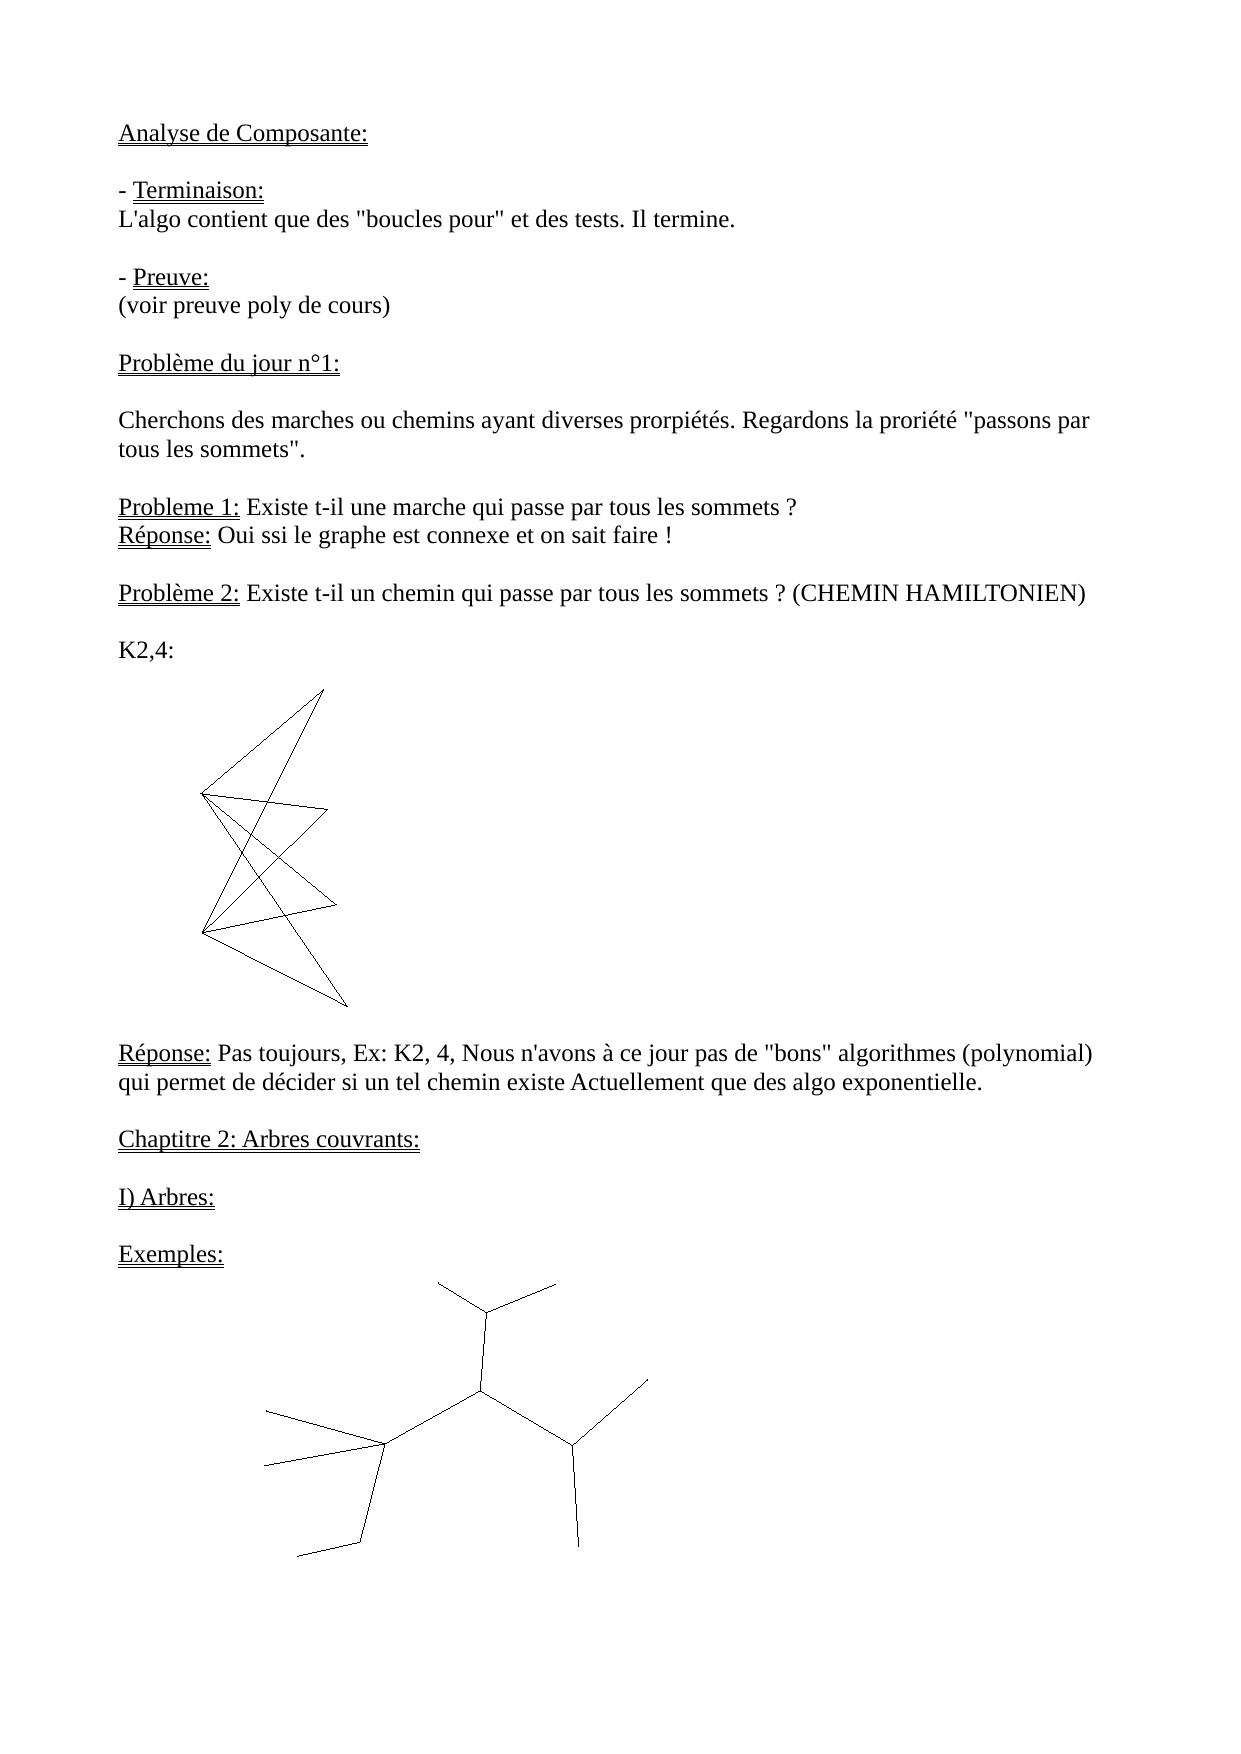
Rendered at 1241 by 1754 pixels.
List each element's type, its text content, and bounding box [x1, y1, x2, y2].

text (voir preuve poly de cours) [118, 291, 1122, 319]
text Exemples: [118, 1239, 1122, 1268]
text K2,4: [118, 636, 1122, 664]
text Réponse: Pas toujours, Ex: K2, 4, Nous n'avons à ce jour pas de "bons" algorithmes (polynomial) qui permet de décider si un tel chemin existe Actuellement que des algo exponentielle. [118, 1038, 1122, 1096]
text I) Arbres: [118, 1182, 1122, 1211]
text Problème 2: Existe t-il un chemin qui passe par tous les sommets ? (CHEMIN HAMILTONIEN) [118, 578, 1122, 607]
text - Terminaison: [118, 176, 1122, 204]
text - Preuve: [118, 262, 1122, 291]
text Chaptitre 2: Arbres couvrants: [118, 1124, 1122, 1153]
text Réponse: Oui ssi le graphe est connexe et on sait faire ! [118, 521, 1122, 549]
text Probleme 1: Existe t-il une marche qui passe par tous les sommets ? [118, 492, 1122, 521]
text Analyse de Composante: [118, 118, 1122, 147]
text Cherchons des marches ou chemins ayant diverses prorpiétés. Regardons la proriété "passons par tous les sommets". [118, 406, 1122, 463]
text L'algo contient que des "boucles pour" et des tests. Il termine. [118, 204, 1122, 233]
text Problème du jour n°1: [118, 348, 1122, 377]
